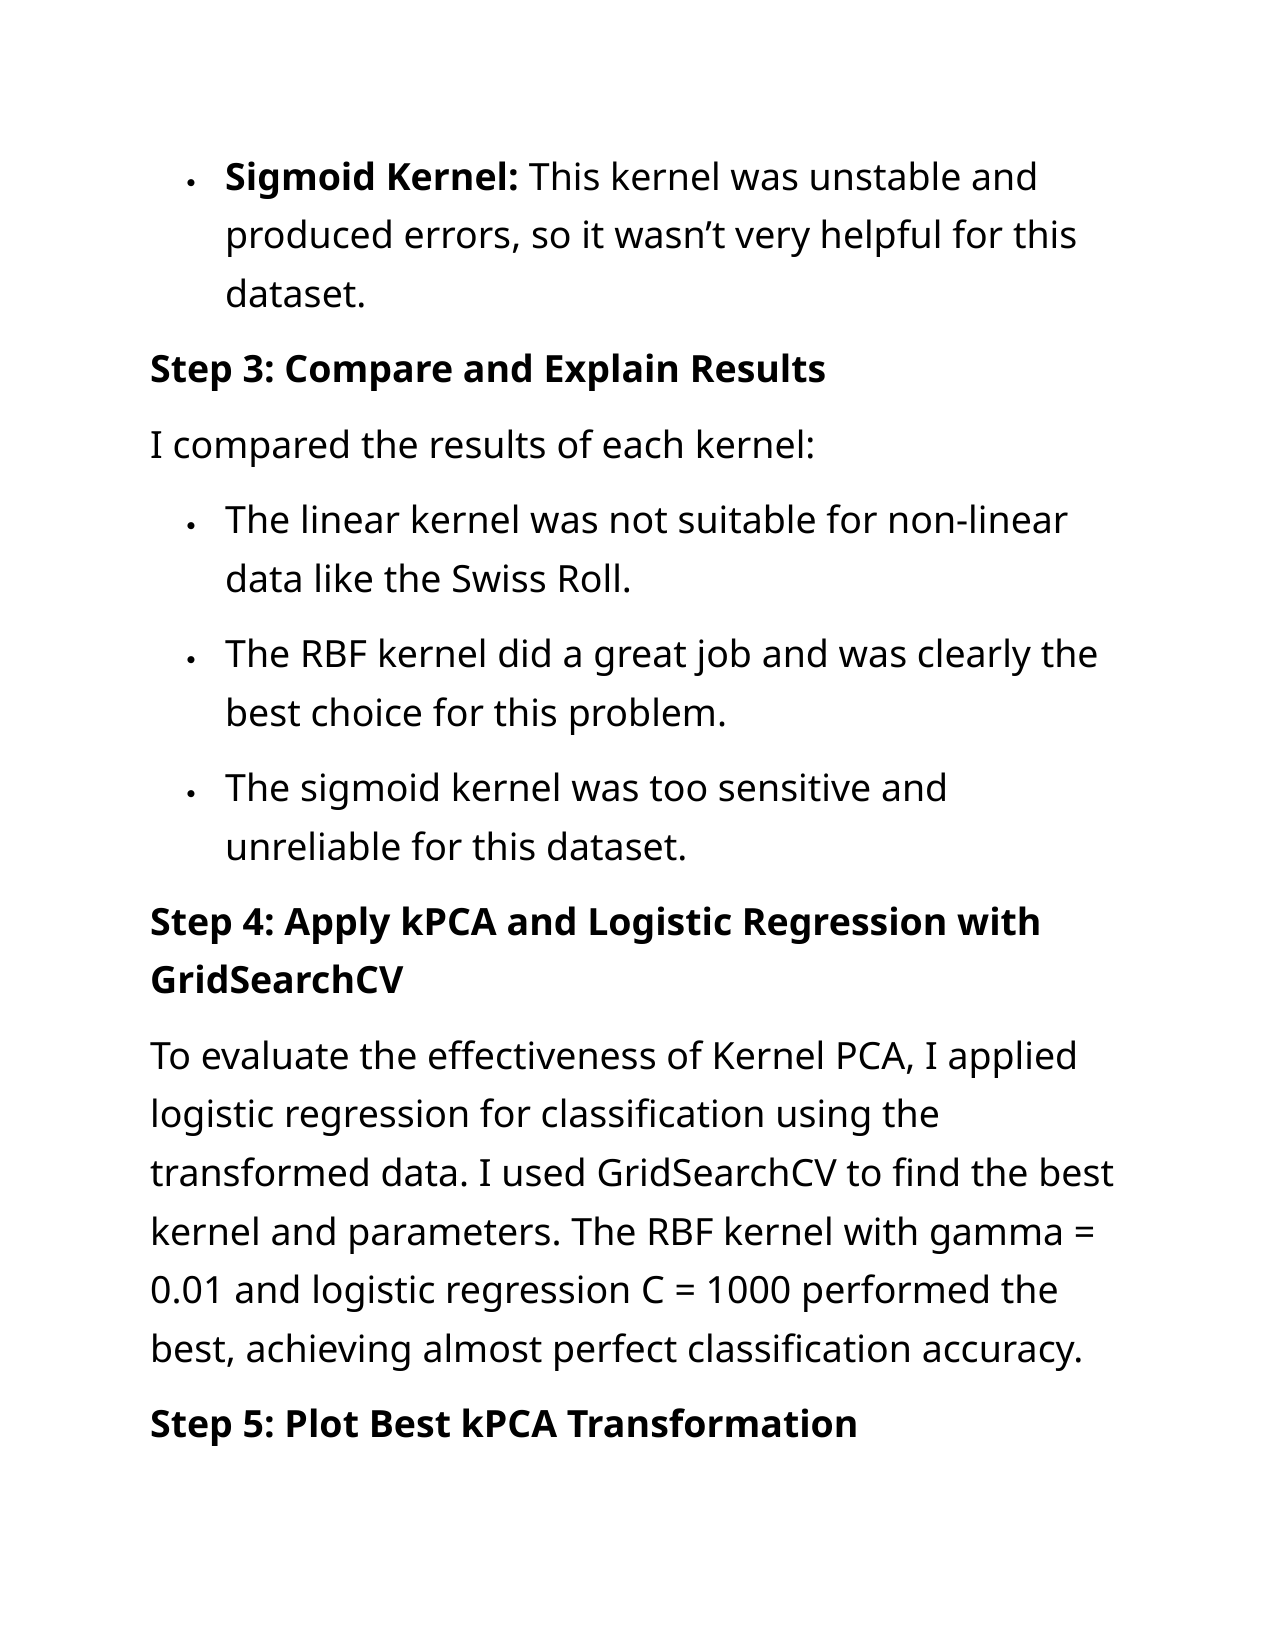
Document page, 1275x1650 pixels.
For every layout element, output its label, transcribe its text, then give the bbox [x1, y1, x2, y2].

text Step 5: Plot Best kPCA Transformation [150, 1398, 1125, 1449]
text Step 4: Apply kPCA and Logistic Regression with GridSearchCV [150, 895, 1125, 1005]
list The RBF kernel did a great job and was clearly the best choice for this problem. [187, 627, 1125, 737]
list The linear kernel was not suitable for non-linear data like the Swiss Roll. [187, 493, 1125, 603]
text Step 3: Compare and Explain Results [150, 343, 1125, 394]
text I compared the results of each kernel: [150, 418, 1125, 469]
list The sigmoid kernel was too sensitive and unreliable for this dataset. [187, 761, 1125, 871]
text To evaluate the effectiveness of Kernel PCA, I applied logistic regression for classification using the transformed data. I used GridSearchCV to find the best kernel and parameters. The RBF kernel with gamma = 0.01 and logistic regression C = 1000 performed the best, achieving almost perfect classification accuracy. [150, 1029, 1125, 1373]
list Sigmoid Kernel: This kernel was unstable and produced errors, so it wasn’t very helpful for this dataset. [187, 150, 1125, 318]
